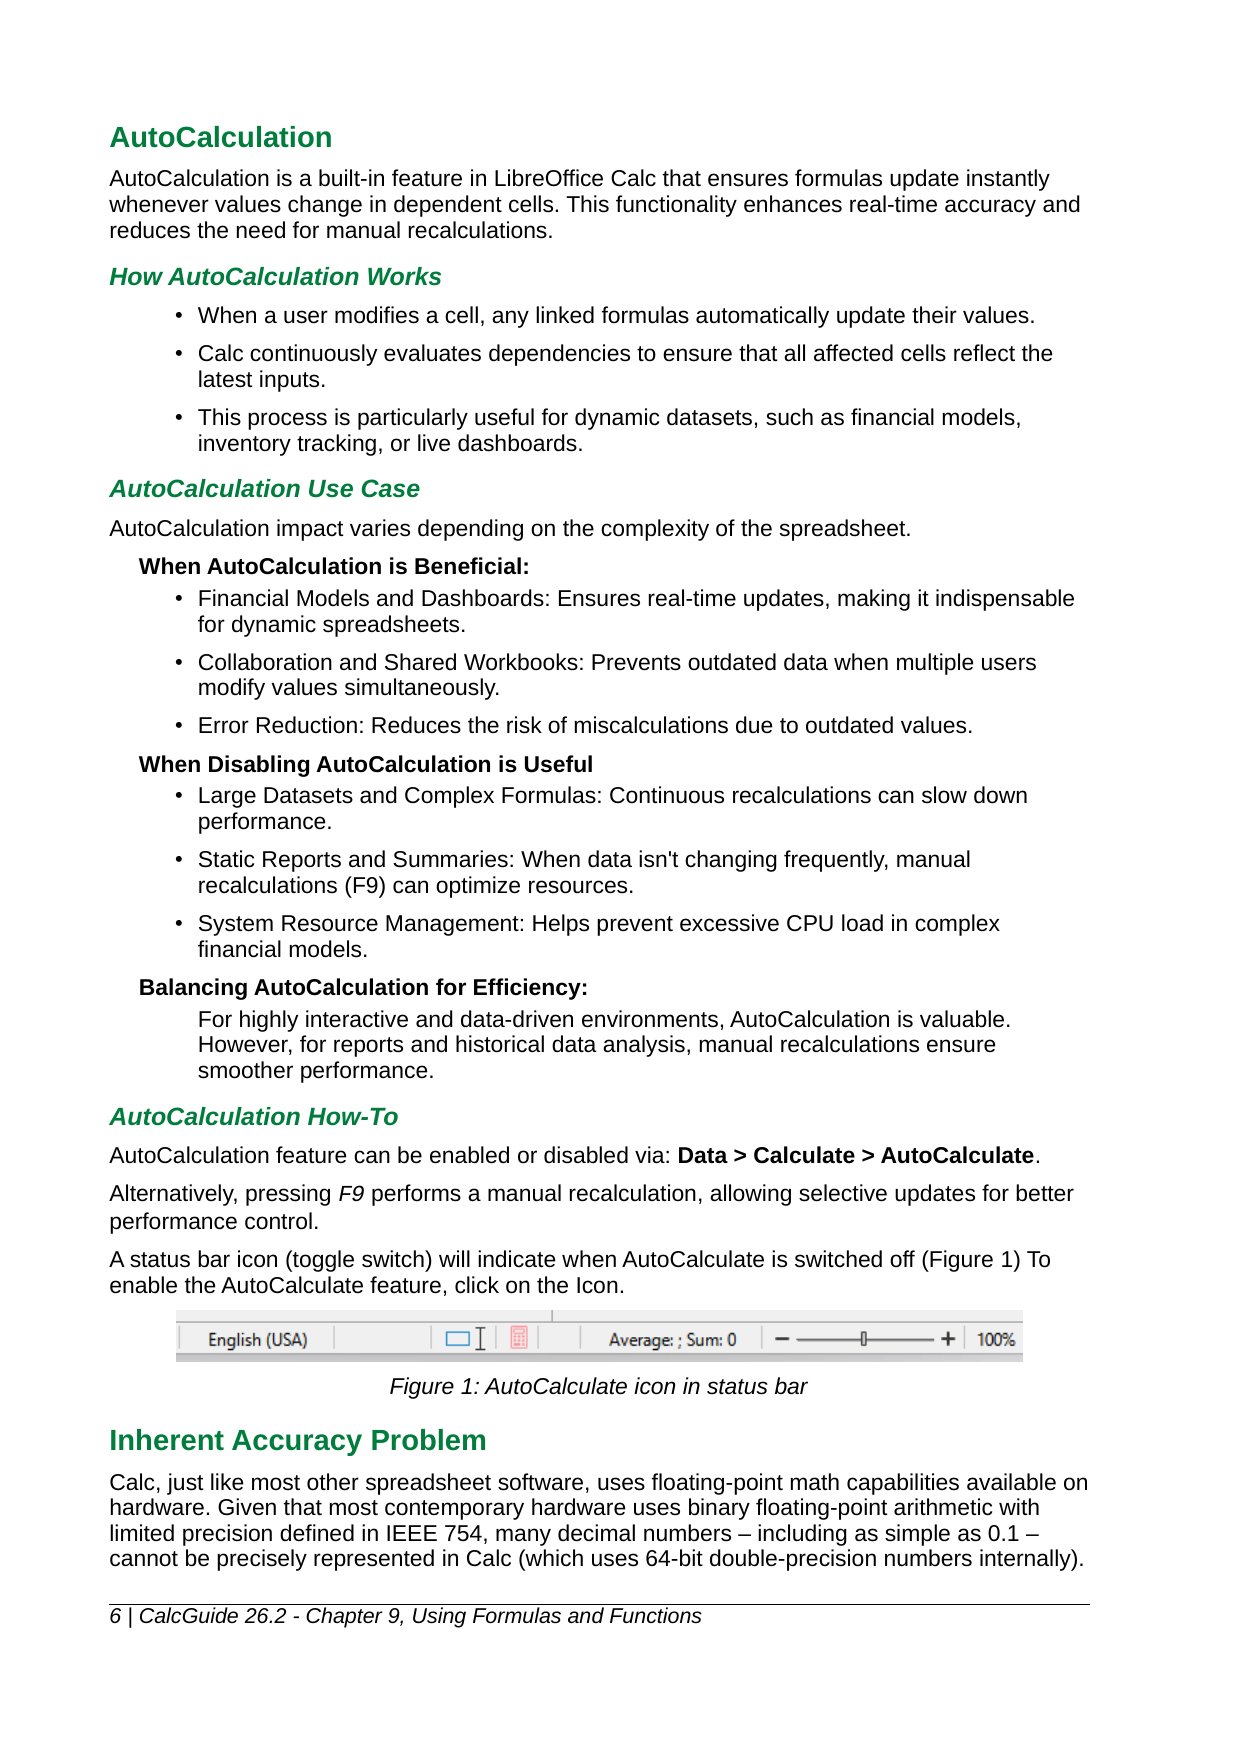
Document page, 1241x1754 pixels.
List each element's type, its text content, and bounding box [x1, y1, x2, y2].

list System Resource Management: Helps prevent excessive CPU load in complex financial models. [183, 911, 1090, 962]
text Calc, just like most other spreadsheet software, uses floating-point math capabilities available on hardware. Given that most contemporary hardware uses binary floating-point arithmetic with limited precision defined in IEEE 754, many decimal numbers – including as simple as 0.1 – cannot be precisely represented in Calc (which uses 64-bit double-precision numbers internally). [109, 1469, 1090, 1572]
list Collaboration and Shared Workbooks: Prevents outdated data when multiple users modify values simultaneously. [183, 649, 1090, 701]
list AutoCalculation impact varies depending on the complexity of the spreadsheet. [109, 516, 1090, 541]
text For highly interactive and data-driven environments, AutoCalculation is valuable. However, for reports and historical data analysis, manual recalculations ensure smoother performance. [198, 1006, 1090, 1083]
text When Disabling AutoCalculation is Useful [139, 751, 1090, 777]
text AutoCalculation is a built-in feature in LibreOffice Calc that ensures formulas update instantly whenever values change in dependent cells. This functionality enhances real-time accuracy and reduces the need for manual recalculations. [109, 166, 1090, 243]
text Alternatively, pressing F9 performs a manual recalculation, allowing selective updates for better performance control. [109, 1181, 1090, 1234]
list Large Datasets and Complex Formulas: Continuous recalculations can slow down performance. [183, 783, 1090, 834]
subtitle Inherent Accuracy Problem [109, 1424, 1090, 1457]
text AutoCalculation feature can be enabled or disabled via: Data > Calculate > AutoCalculate. [109, 1143, 1090, 1168]
list Calc continuously evaluates dependencies to ensure that all affected cells reflect the latest inputs. [183, 341, 1090, 392]
subtitle AutoCalculation How-To [109, 1103, 1090, 1131]
subtitle AutoCalculation Use Case [109, 475, 1090, 503]
list Static Reports and Summaries: When data isn't changing frequently, manual recalculations (F9) can optimize resources. [183, 847, 1090, 898]
list This process is particularly useful for dynamic datasets, such as financial models, inventory tracking, or live dashboards. [183, 404, 1090, 456]
list Financial Models and Dashboards: Ensures real-time updates, making it indispensable for dynamic spreadsheets. [183, 586, 1090, 637]
picture [176, 1310, 1023, 1362]
list Error Reduction: Reduces the risk of miscalculations due to outdated values. [183, 713, 1090, 739]
text Figure 1: AutoCalculate icon in status bar [176, 1374, 1023, 1399]
text Balancing AutoCalculation for Efficiency: [139, 974, 1090, 1000]
list When a user modifies a cell, any linked formulas automatically update their values. [183, 303, 1090, 328]
text When AutoCalculation is Beneficial: [139, 554, 1090, 579]
text A status bar icon (toggle switch) will indicate when AutoCalculate is switched off (Figure 1) To enable the AutoCalculate feature, click on the Icon. [109, 1247, 1090, 1298]
subtitle AutoCalculation [109, 121, 1090, 154]
subtitle How AutoCalculation Works [109, 262, 1090, 290]
